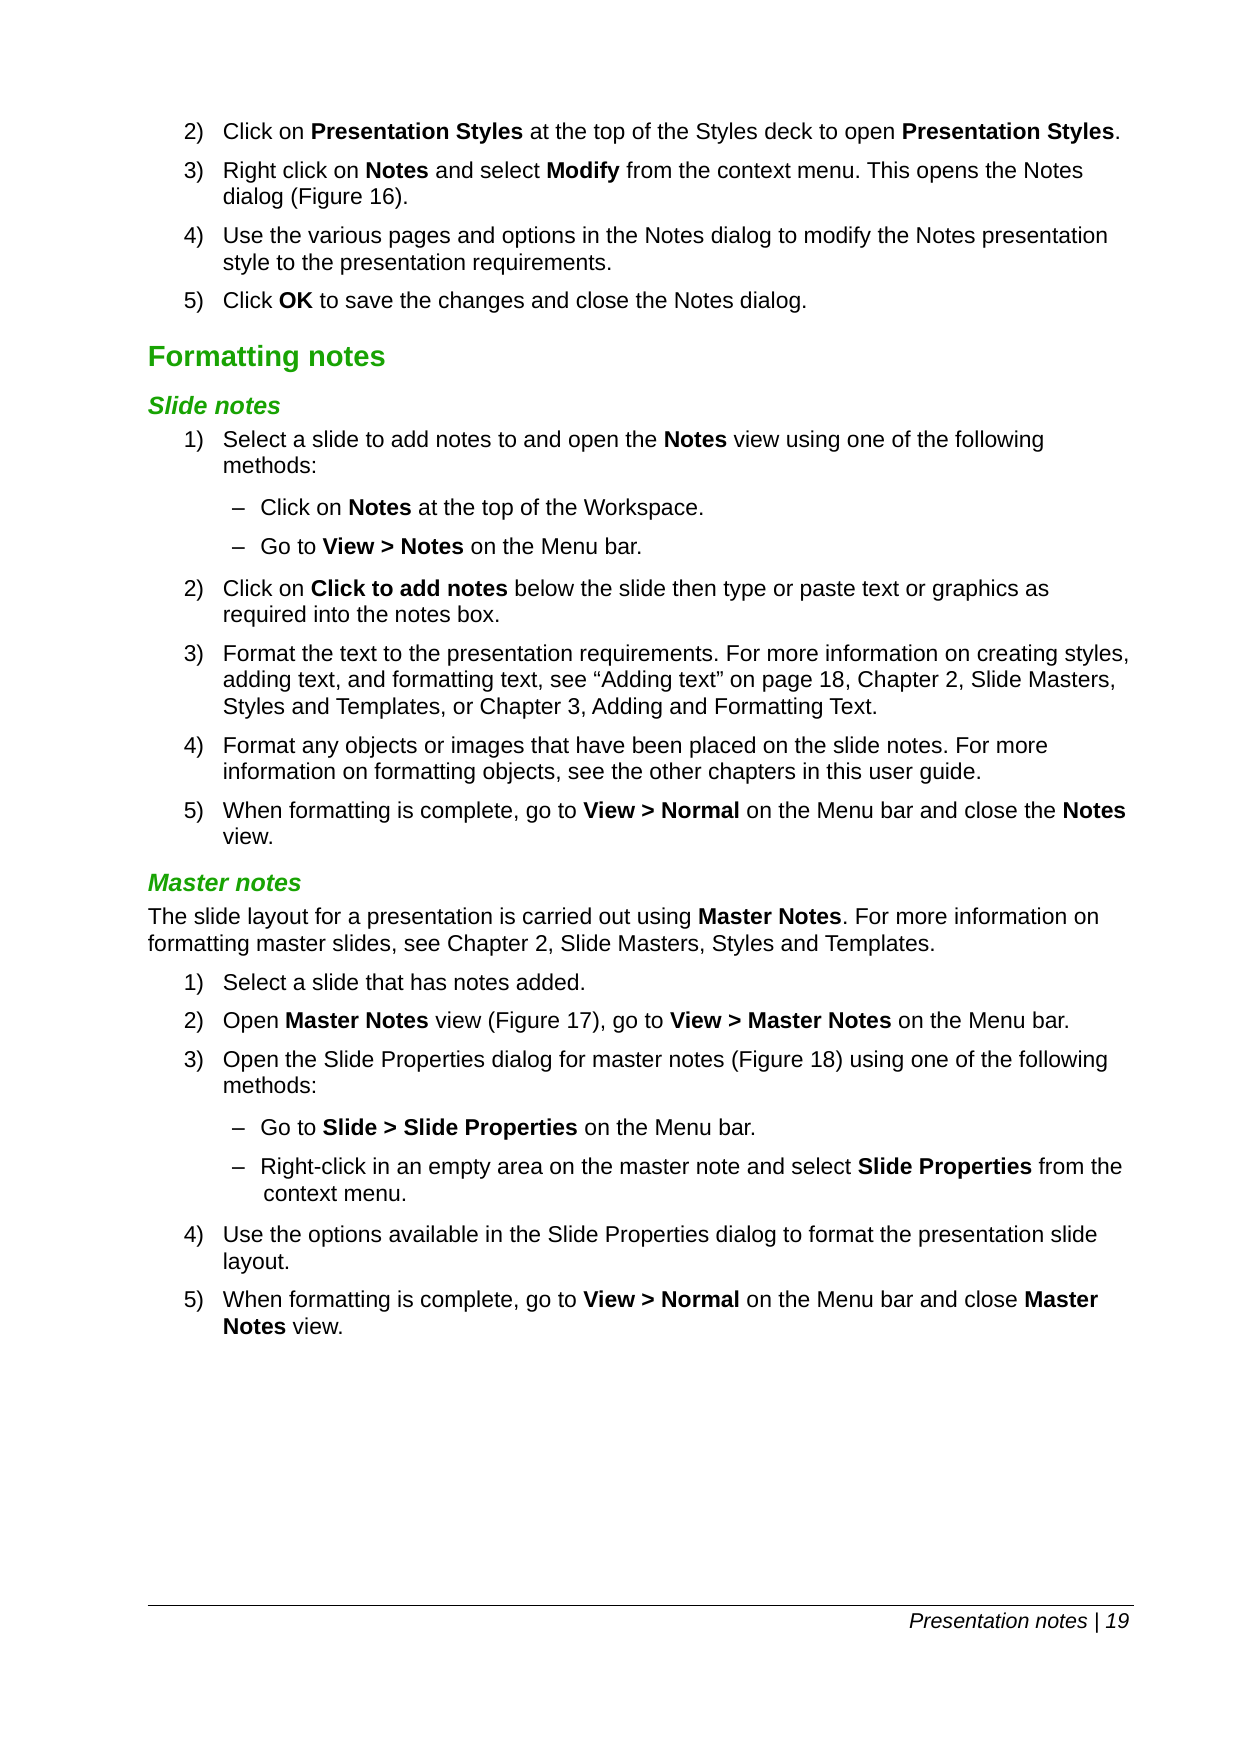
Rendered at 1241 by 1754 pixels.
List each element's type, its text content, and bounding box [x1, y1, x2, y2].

list Click on Click to add notes below the slide then type or paste text or graphics as required into the notes box. [204, 575, 1134, 627]
subtitle Slide notes [148, 391, 1134, 420]
list Go to View > Notes on the Menu bar. [229, 530, 1134, 562]
list Format the text to the presentation requirements. For more information on creating styles, adding text, and formatting text, see “Adding text” on page 19, Chapter 2, Slide Masters, Styles and Templates, or Chapter 3, Adding and Formatting Text. [204, 640, 1134, 719]
list Format any objects or images that have been placed on the slide notes. For more information on formatting objects, see the other chapters in this user guide. [204, 732, 1134, 784]
list Go to Slide > Slide Properties on the Menu bar. [229, 1111, 1134, 1141]
text The slide layout for a presentation is carried out using Master Notes. For more information on formatting master slides, see Chapter 2, Slide Masters, Styles and Templates. [148, 903, 1134, 956]
list Right-click in an empty area on the master note and select Slide Properties from the context menu. [229, 1150, 1134, 1209]
subtitle Formatting notes [148, 339, 1134, 372]
list Open Master Notes view (Figure 17), go to View > Master Notes on the Menu bar. [204, 1007, 1134, 1034]
list Select a slide that has notes added. [204, 968, 1134, 995]
list Select a slide to add notes to and open the Notes view using one of the following methods: [204, 426, 1134, 479]
list When formatting is complete, go to View > Normal on the Menu bar and close the Notes view. [204, 797, 1134, 849]
list Use the options available in the Slide Properties dialog to format the presentation slide layout. [204, 1221, 1134, 1274]
subtitle Master notes [148, 868, 1134, 897]
list When formatting is complete, go to View > Normal on the Menu bar and close Master Notes view. [204, 1286, 1134, 1339]
list Click on Notes at the top of the Workspace. [229, 491, 1134, 521]
list Click on Presentation Styles at the top of the Styles deck to open Presentation Styles. [204, 118, 1134, 144]
list Use the various pages and options in the Notes dialog to modify the Notes presentation style to the presentation requirements. [204, 222, 1134, 275]
list Click OK to save the changes and close the Notes dialog. [204, 287, 1134, 314]
list Open the Slide Properties dialog for master notes (Figure 18) using one of the following methods: [204, 1046, 1134, 1099]
list Right click on Notes and select Modify from the context menu. This opens the Notes dialog (Figure 16). [204, 157, 1134, 210]
